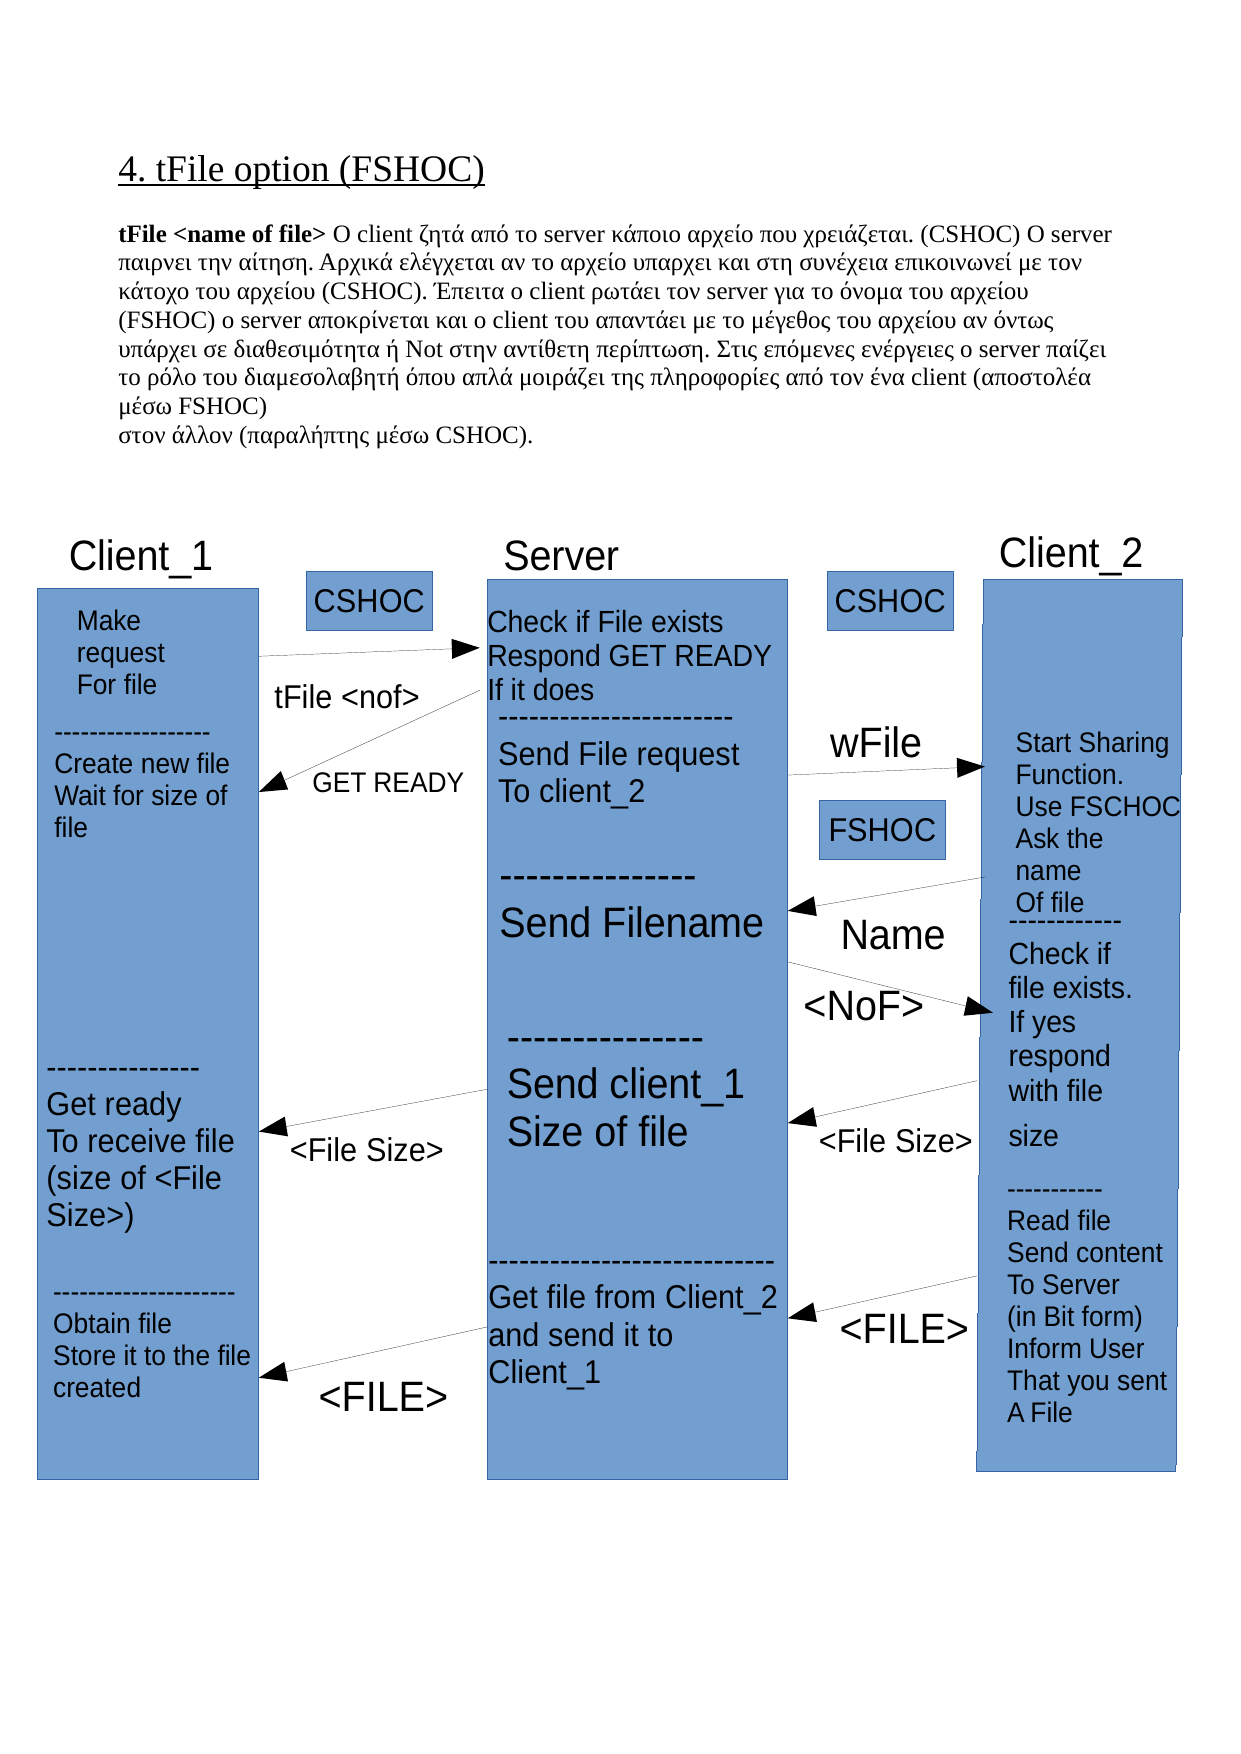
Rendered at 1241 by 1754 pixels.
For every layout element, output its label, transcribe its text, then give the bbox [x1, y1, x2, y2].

text στον άλλον (παραλήπτης μέσω CSHOC). [118, 420, 1122, 449]
text 4. tFile option (FSHOC) [118, 147, 1122, 190]
text tFile <name of file> Ο client ζητά από το server κάποιο αρχείο που χρειάζεται. (CSHOC) Ο server παιρνει την αίτηση. Αρχικά ελέγχεται αν το αρχείο υπαρχει και στη συνέχεια επικοινωνεί με τον κάτοχο του αρχείου (CSHOC). Έπειτα ο client ρωτάει τον server για το όνομα του αρχείου (FSHOC) ο server αποκρίνεται και ο client του απαντάει με το μέγεθος του αρχείου αν όντως υπάρχει σε διαθεσιμότητα ή Not στην αντίθετη περίπτωση. Στις επόμενες ενέργειες ο server παίζει το ρόλο του διαμεσολαβητή όπου απλά μοιράζει της πληροφορίες από τον ένα client (αποστολέα μέσω FSHOC) [118, 219, 1122, 420]
